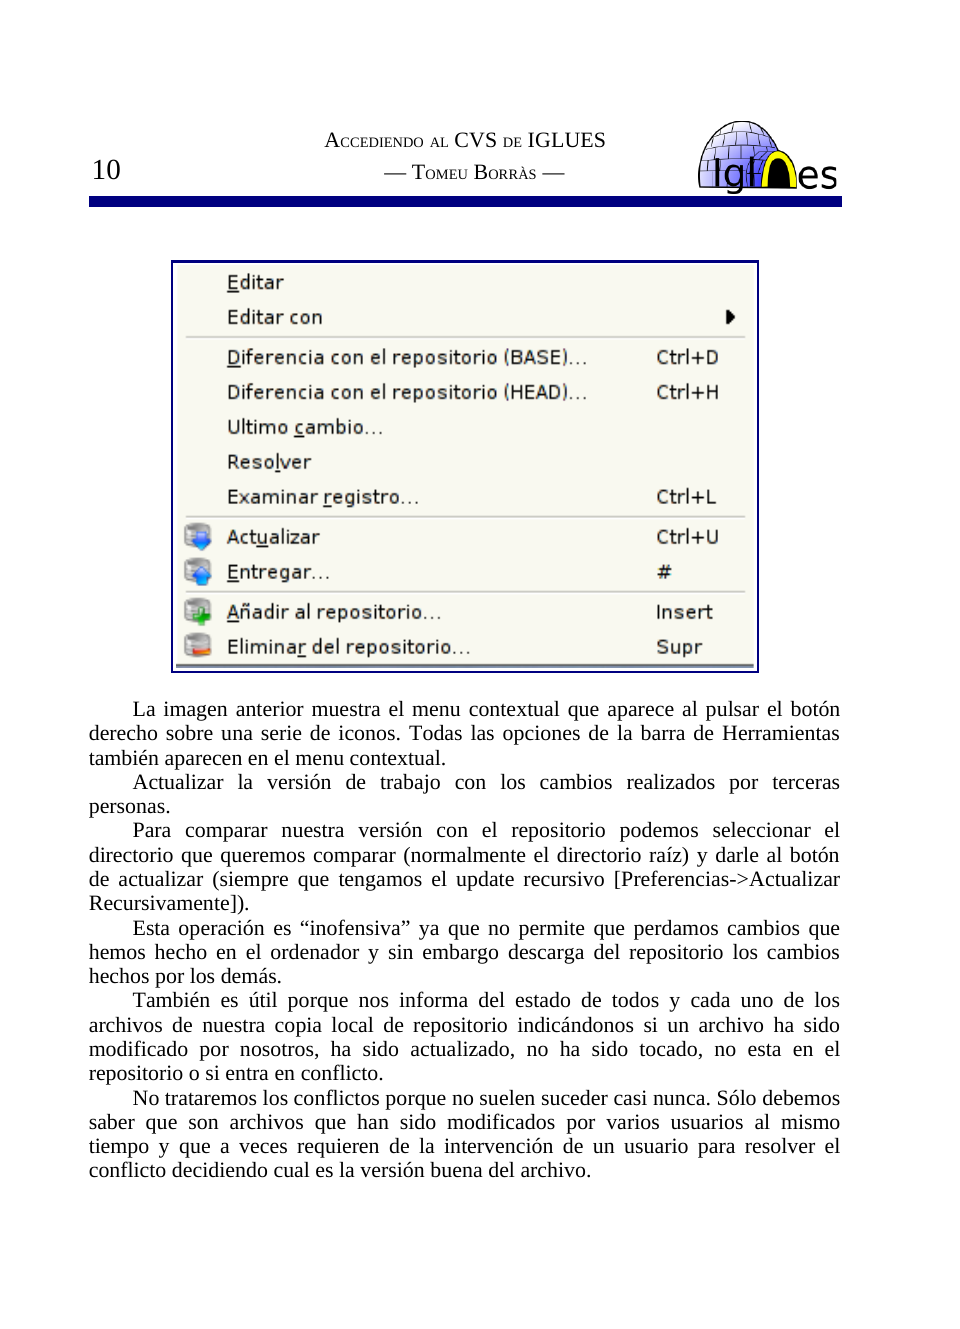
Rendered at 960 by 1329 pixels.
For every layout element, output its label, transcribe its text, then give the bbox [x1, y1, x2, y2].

text También es útil porque nos informa del estado de todos y cada uno de los archivos de nuestra copia local de repositorio indicándonos si un archivo ha sido modificado por nosotros, ha sido actualizado, no ha sido tocado, no esta en el repositorio o si entra en conflicto. [88, 988, 842, 1085]
text Para comparar nuestra versión con el repositorio podemos seleccionar el directorio que queremos comparar (normalmente el directorio raíz) y darle al botón de actualizar (siempre que tengamos el update recursivo [Preferencias->Actualizar Recursivamente]). [88, 818, 842, 916]
picture [176, 265, 754, 668]
text Esta operación es “inofensiva” ya que no permite que perdamos cambios que hemos hecho en el ordenador y sin embargo descarga del repositorio los cambios hechos por los demás. [88, 916, 842, 988]
text Actualizar la versión de trabajo con los cambios realizados por terceras personas. [88, 770, 842, 818]
text La imagen anterior muestra el menu contextual que aparece al pulsar el botón derecho sobre una serie de iconos. Todas las opciones de la barra de Herramientas también aparecen en el menu contextual. [88, 697, 842, 770]
text No trataremos los conflictos porque no suelen suceder casi nunca. Sólo debemos saber que son archivos que han sido modificados por varios usuarios al mismo tiempo y que a veces requieren de la intervención de un usuario para resolver el conflicto decidiendo cual es la versión buena del archivo. [88, 1085, 842, 1182]
picture [698, 121, 837, 194]
